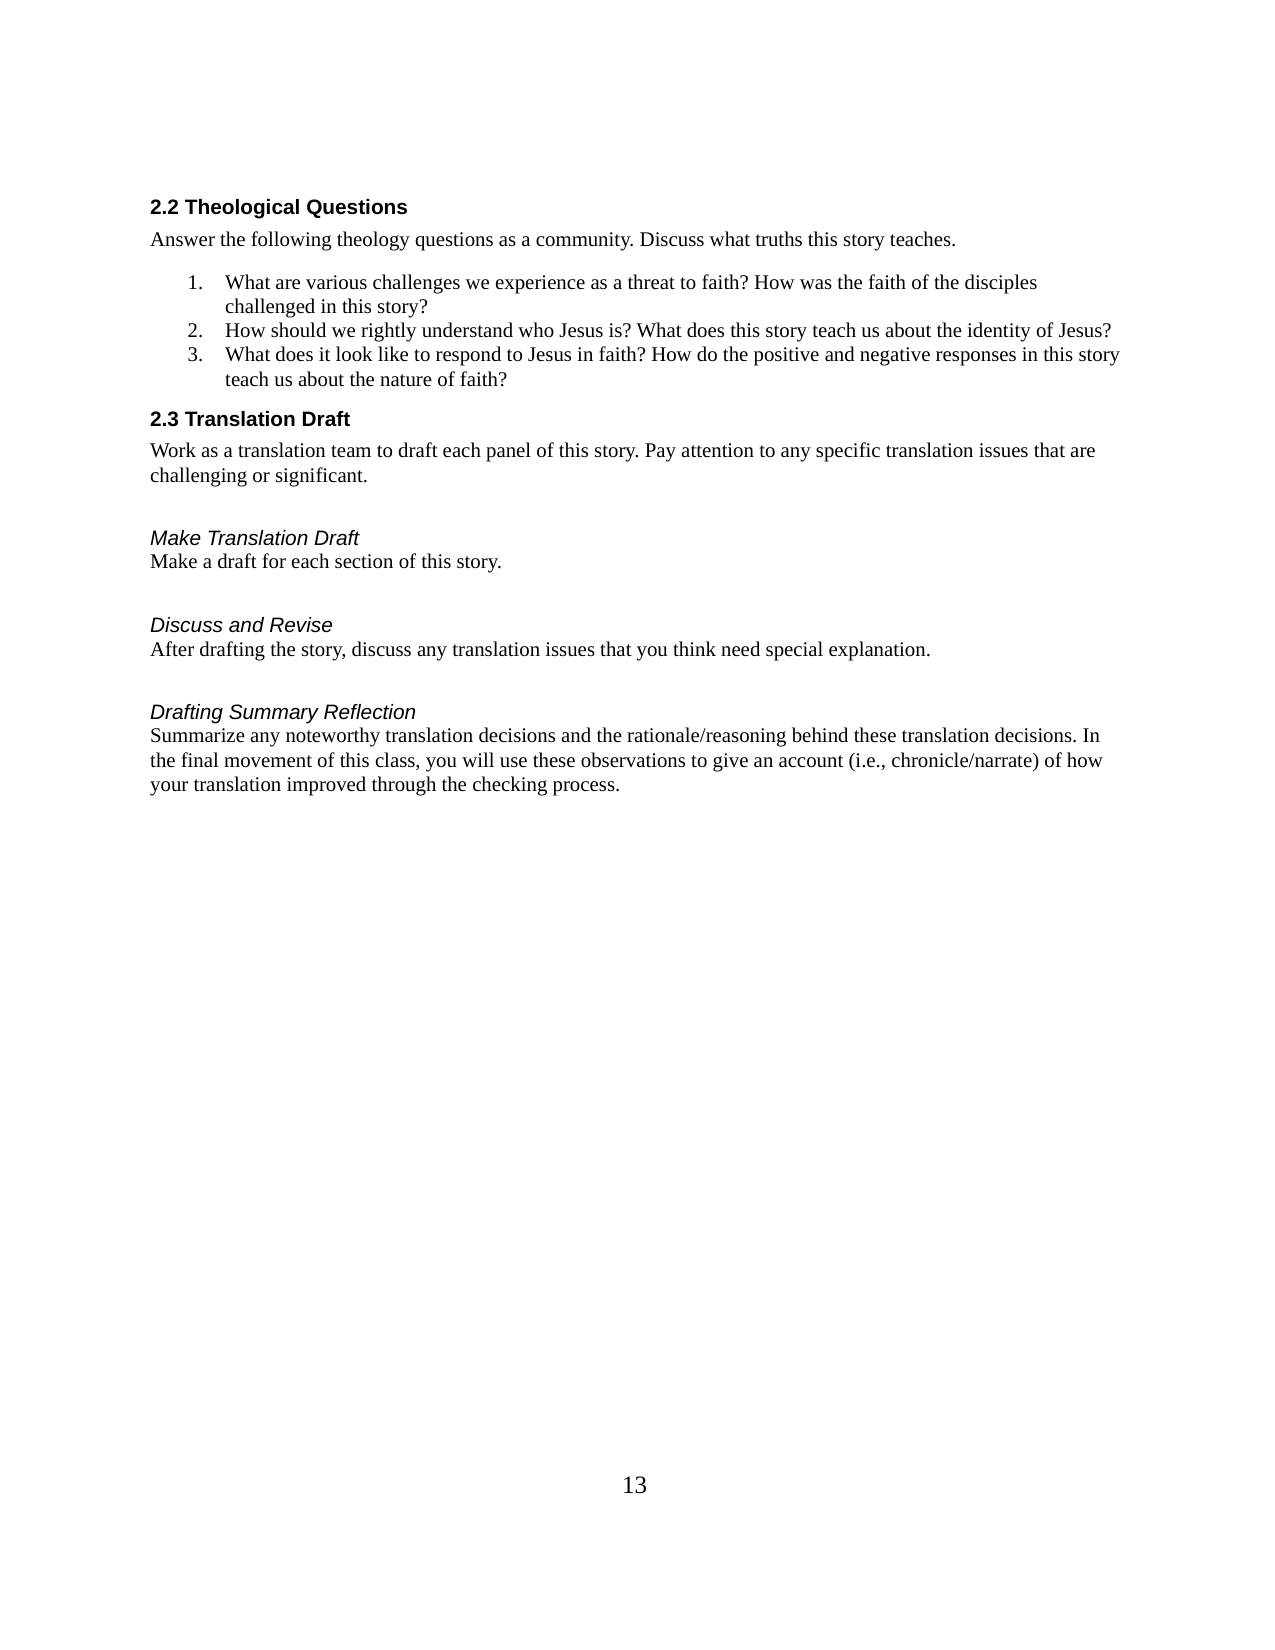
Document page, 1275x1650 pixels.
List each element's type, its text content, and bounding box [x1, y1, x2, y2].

list How should we rightly understand who Jesus is? What does this story teach us about the identity of Jesus? [187, 318, 1125, 342]
text Work as a translation team to draft each panel of this story. Pay attention to any specific translation issues that are challenging or significant. [150, 438, 1125, 487]
subtitle Make Translation Draft [150, 526, 1125, 549]
text Answer the following theology questions as a community. Discuss what truths this story teaches. [150, 227, 1125, 251]
list What does it look like to respond to Jesus in faith? How do the positive and negative responses in this story teach us about the nature of faith? [187, 342, 1125, 391]
subtitle Discuss and Revise [150, 612, 1125, 636]
subtitle Drafting Summary Reflection [150, 699, 1125, 723]
subtitle 2.2 Theological Questions [150, 195, 1125, 219]
subtitle 2.3 Translation Draft [150, 407, 1125, 431]
text Make a draft for each section of this story. [150, 549, 1125, 573]
text After drafting the story, discuss any translation issues that you think need special explanation. [150, 636, 1125, 661]
list What are various challenges we experience as a threat to faith? How was the faith of the disciples challenged in this story? [187, 270, 1125, 318]
text Summarize any noteworthy translation decisions and the rationale/reasoning behind these translation decisions. In the final movement of this class, you will use these observations to give an account (i.e., chronicle/narrate) of how your translation improved through the checking process. [150, 723, 1125, 796]
